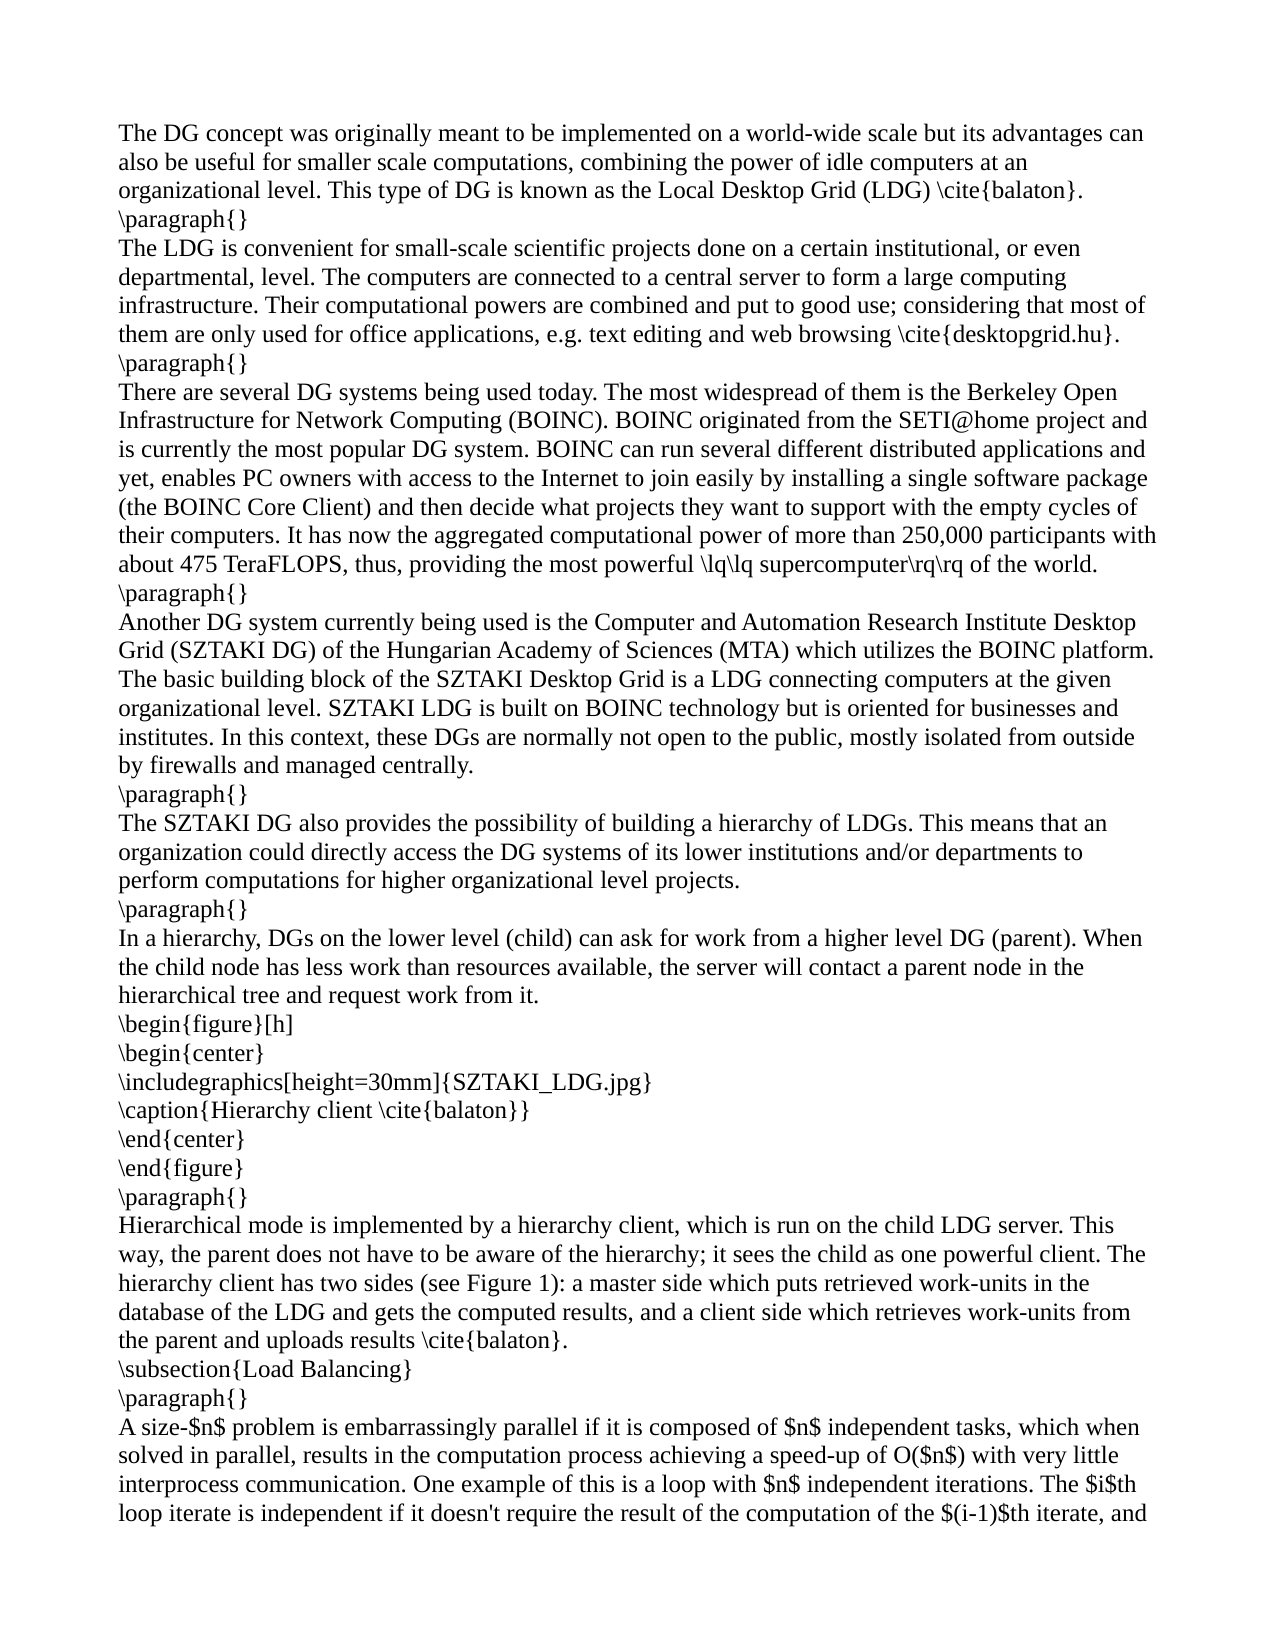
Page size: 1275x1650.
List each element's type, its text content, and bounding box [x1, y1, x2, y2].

text \begin{figure}[h] [118, 1009, 1157, 1038]
text \includegraphics[height=30mm]{SZTAKI_LDG.jpg} [118, 1067, 1157, 1096]
text The SZTAKI DG also provides the possibility of building a hierarchy of LDGs. This means that an organization could directly access the DG systems of its lower institutions and/or departments to perform computations for higher organizational level projects. [118, 808, 1157, 894]
text There are several DG systems being used today. The most widespread of them is the Berkeley Open Infrastructure for Network Computing (BOINC). BOINC originated from the SETI@home project and is currently the most popular DG system. BOINC can run several different distributed applications and yet, enables PC owners with access to the Internet to join easily by installing a single software package (the BOINC Core Client) and then decide what projects they want to support with the empty cycles of their computers. It has now the aggregated computational power of more than 250,000 participants with about 475 TeraFLOPS, thus, providing the most powerful \lq\lq supercomputer\rq\rq of the world. [118, 377, 1157, 578]
text \paragraph{} [118, 1182, 1157, 1211]
text \paragraph{} [118, 578, 1157, 607]
text A size-$n$ problem is embarrassingly parallel if it is composed of $n$ independent tasks, which when solved in parallel, results in the computation process achieving a speed-up of O($n$) with very little interprocess communication. One example of this is a loop with $n$ independent iterations. The $i$th loop iterate is independent if it doesn't require the result of the computation of the $(i-1)$th iterate, and [118, 1412, 1157, 1527]
text \paragraph{} [118, 348, 1157, 377]
text Another DG system currently being used is the Computer and Automation Research Institute Desktop Grid (SZTAKI DG) of the Hungarian Academy of Sciences (MTA) which utilizes the BOINC platform. The basic building block of the SZTAKI Desktop Grid is a LDG connecting computers at the given organizational level. SZTAKI LDG is built on BOINC technology but is oriented for businesses and institutes. In this context, these DGs are normally not open to the public, mostly isolated from outside by firewalls and managed centrally. [118, 607, 1157, 779]
text \caption{Hierarchy client \cite{balaton}} [118, 1096, 1157, 1124]
text \subsection{Load Balancing} [118, 1354, 1157, 1383]
text \paragraph{} [118, 779, 1157, 808]
text \paragraph{} [118, 894, 1157, 923]
text \begin{center} [118, 1038, 1157, 1067]
text \end{center} [118, 1124, 1157, 1153]
text In a hierarchy, DGs on the lower level (child) can ask for work from a higher level DG (parent). When the child node has less work than resources available, the server will contact a parent node in the hierarchical tree and request work from it. [118, 923, 1157, 1009]
text \paragraph{} [118, 204, 1157, 233]
text Hierarchical mode is implemented by a hierarchy client, which is run on the child LDG server. This way, the parent does not have to be aware of the hierarchy; it sees the child as one powerful client. The hierarchy client has two sides (see Figure 1): a master side which puts retrieved work-units in the database of the LDG and gets the computed results, and a client side which retrieves work-units from the parent and uploads results \cite{balaton}. [118, 1211, 1157, 1354]
text \paragraph{} [118, 1383, 1157, 1412]
text The LDG is convenient for small-scale scientific projects done on a certain institutional, or even departmental, level. The computers are connected to a central server to form a large computing infrastructure. Their computational powers are combined and put to good use; considering that most of them are only used for office applications, e.g. text editing and web browsing \cite{desktopgrid.hu}. [118, 233, 1157, 348]
text The DG concept was originally meant to be implemented on a world-wide scale but its advantages can also be useful for smaller scale computations, combining the power of idle computers at an organizational level. This type of DG is known as the Local Desktop Grid (LDG) \cite{balaton}. [118, 118, 1157, 204]
text \end{figure} [118, 1153, 1157, 1182]
